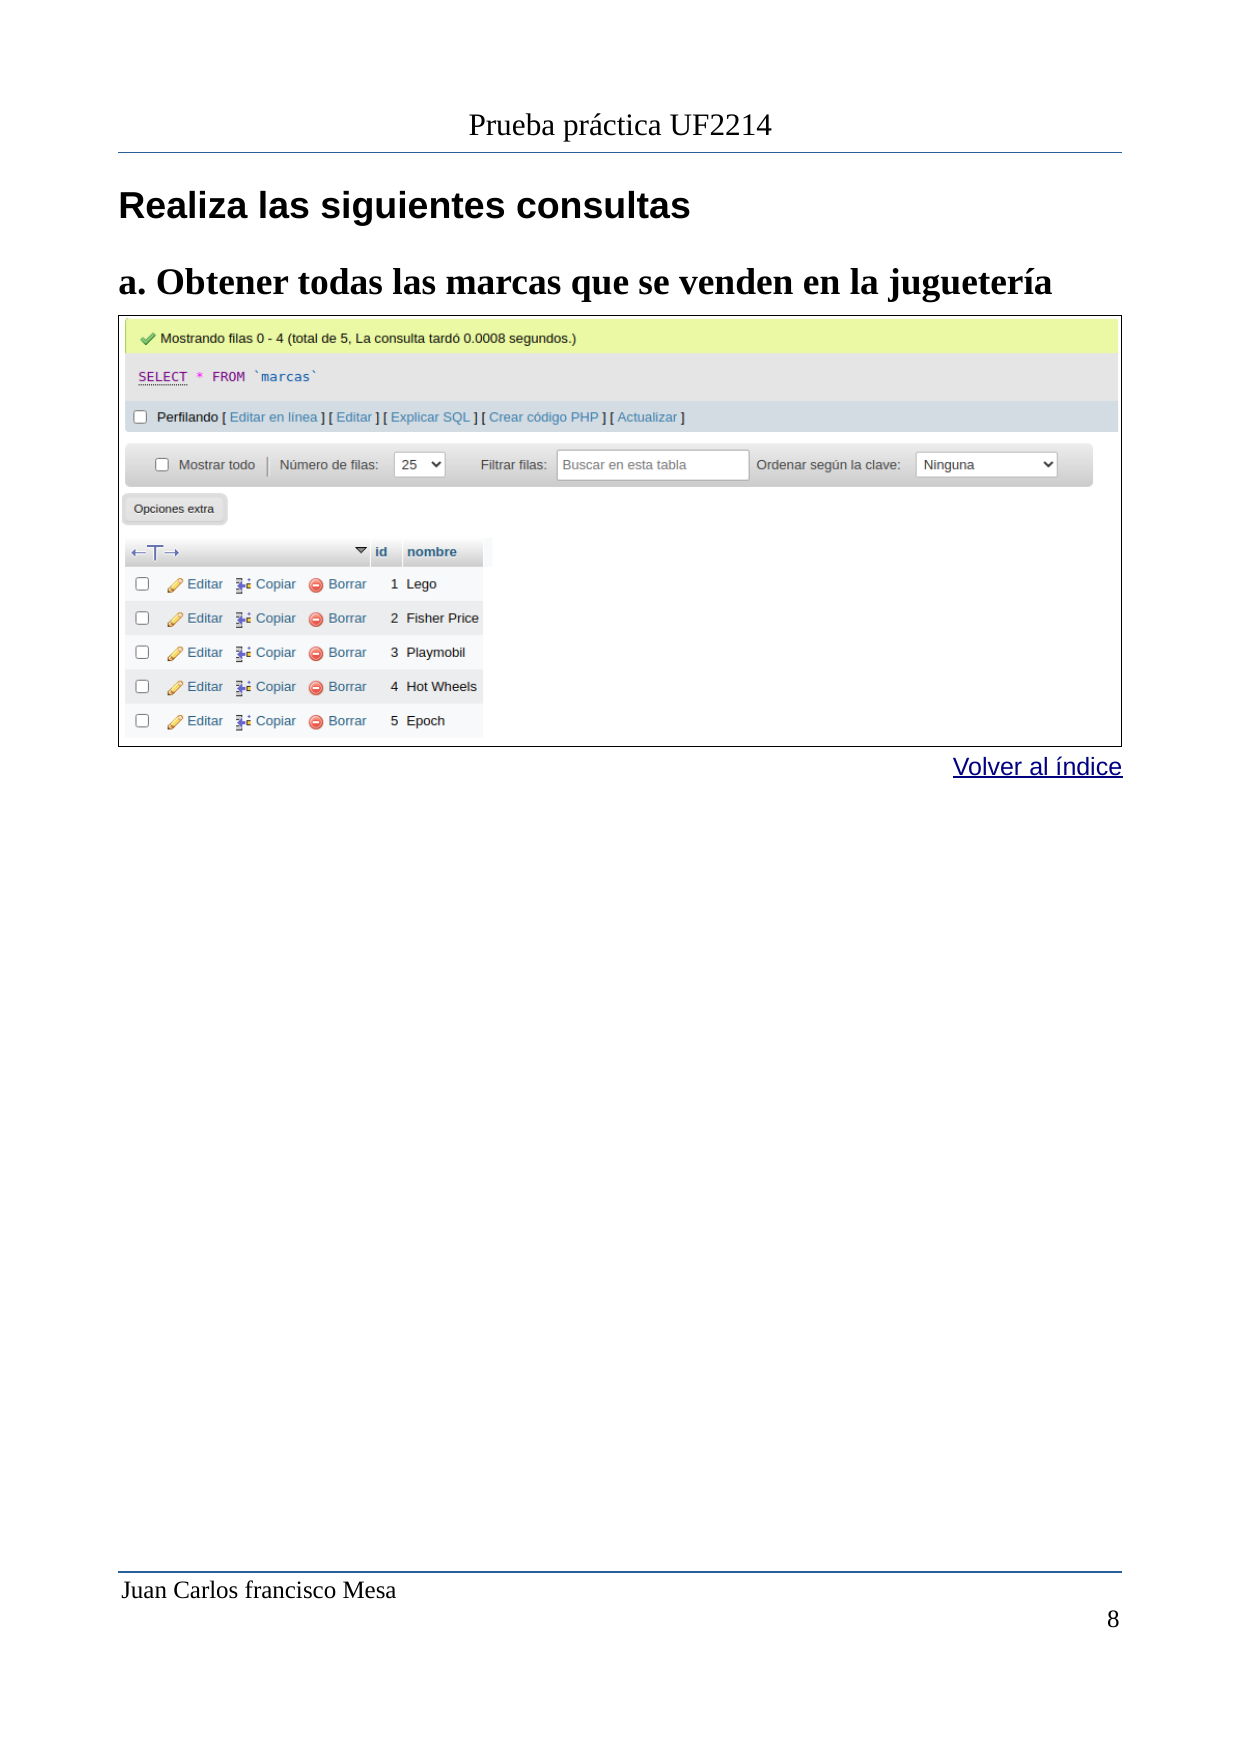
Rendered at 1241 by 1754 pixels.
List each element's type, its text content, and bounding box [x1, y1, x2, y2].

subtitle Realiza las siguientes consultas [118, 183, 1122, 226]
text Volver al índice [118, 747, 1122, 780]
picture [122, 318, 1119, 744]
text [119, 316, 1121, 746]
subtitle a. Obtener todas las marcas que se venden en la juguetería [118, 259, 1122, 302]
